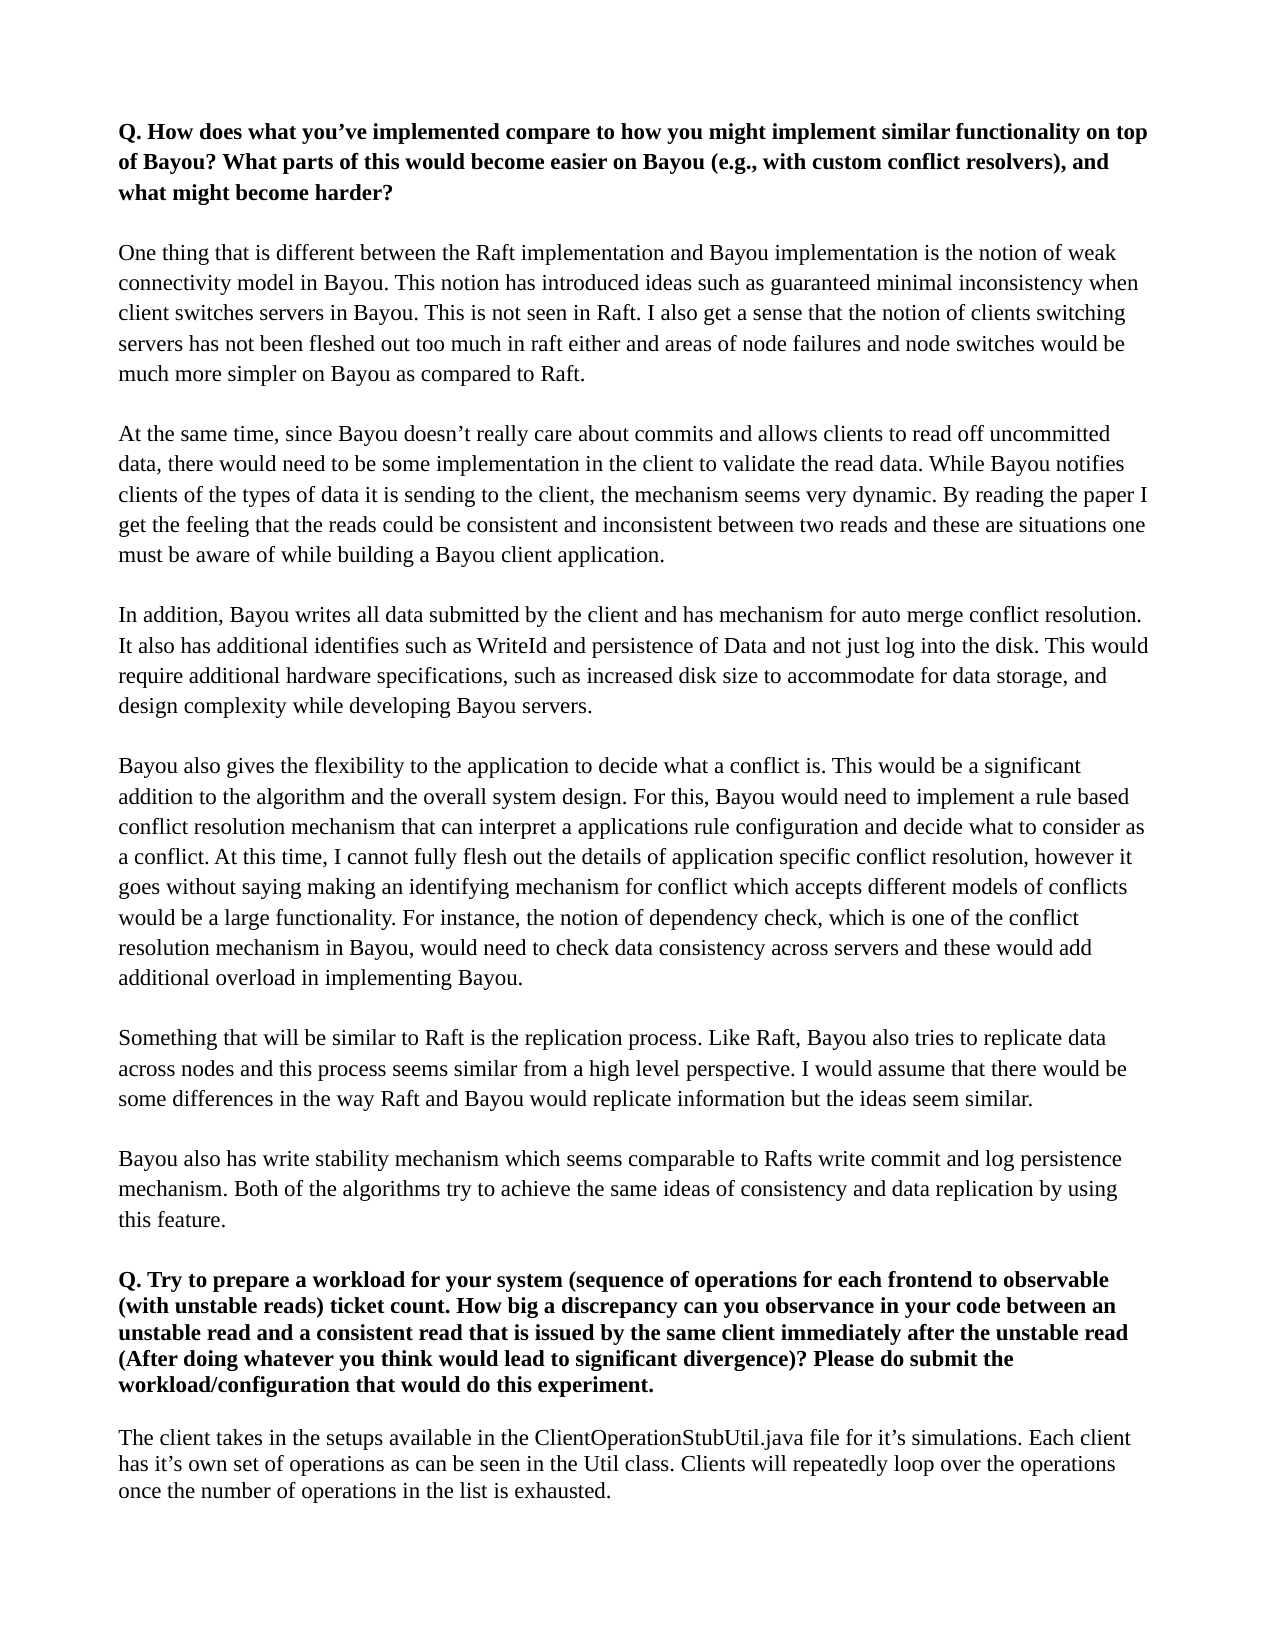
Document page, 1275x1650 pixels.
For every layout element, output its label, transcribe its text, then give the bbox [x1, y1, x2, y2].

list Q. How does what you’ve implemented compare to how you might implement similar functionality on top of Bayou? What parts of this would become easier on Bayou (e.g., with custom conflict resolvers), and what might become harder? [118, 118, 1157, 205]
text Something that will be similar to Raft is the replication process. Like Raft, Bayou also tries to replicate data across nodes and this process seems similar from a high level perspective. I would assume that there would be some differences in the way Raft and Bayou would replicate information but the ideas seem similar. [118, 1024, 1157, 1111]
text One thing that is different between the Raft implementation and Bayou implementation is the notion of weak connectivity model in Bayou. This notion has introduced ideas such as guaranteed minimal inconsistency when client switches servers in Bayou. This is not seen in Raft. I also get a sense that the notion of clients switching servers has not been fleshed out too much in raft either and areas of node failures and node switches would be much more simpler on Bayou as compared to Raft. [118, 239, 1157, 386]
text Bayou also gives the flexibility to the application to decide what a conflict is. This would be a significant addition to the algorithm and the overall system design. For this, Bayou would need to implement a rule based conflict resolution mechanism that can interpret a applications rule configuration and decide what to consider as a conflict. At this time, I cannot fully flesh out the details of application specific conflict resolution, however it goes without saying making an identifying mechanism for conflict which accepts different models of conflicts would be a large functionality. For instance, the notion of dependency check, which is one of the conflict resolution mechanism in Bayou, would need to check data consistency across servers and these would add additional overload in implementing Bayou. [118, 752, 1157, 990]
text The client takes in the setups available in the ClientOperationStubUtil.java file for it’s simulations. Each client has it’s own set of operations as can be seen in the Util class. Clients will repeatedly loop over the operations once the number of operations in the list is exhausted. [118, 1424, 1157, 1503]
text Bayou also has write stability mechanism which seems comparable to Rafts write commit and log persistence mechanism. Both of the algorithms try to achieve the same ideas of consistency and data replication by using this feature. [118, 1145, 1157, 1232]
text In addition, Bayou writes all data submitted by the client and has mechanism for auto merge conflict resolution. It also has additional identifies such as WriteId and persistence of Data and not just log into the disk. This would require additional hardware specifications, such as increased disk size to accommodate for data storage, and design complexity while developing Bayou servers. [118, 601, 1157, 718]
text At the same time, since Bayou doesn’t really care about commits and allows clients to read off uncommitted data, there would need to be some implementation in the client to validate the read data. While Bayou notifies clients of the types of data it is sending to the client, the mechanism seems very dynamic. By reading the paper I get the feeling that the reads could be consistent and inconsistent between two reads and these are situations one must be aware of while building a Bayou client application. [118, 420, 1157, 567]
text Q. Try to prepare a workload for your system (sequence of operations for each frontend to observable (with unstable reads) ticket count. How big a discrepancy can you observance in your code between an unstable read and a consistent read that is issued by the same client immediately after the unstable read (After doing whatever you think would lead to significant divergence)? Please do submit the workload/configuration that would do this experiment. [118, 1266, 1157, 1398]
